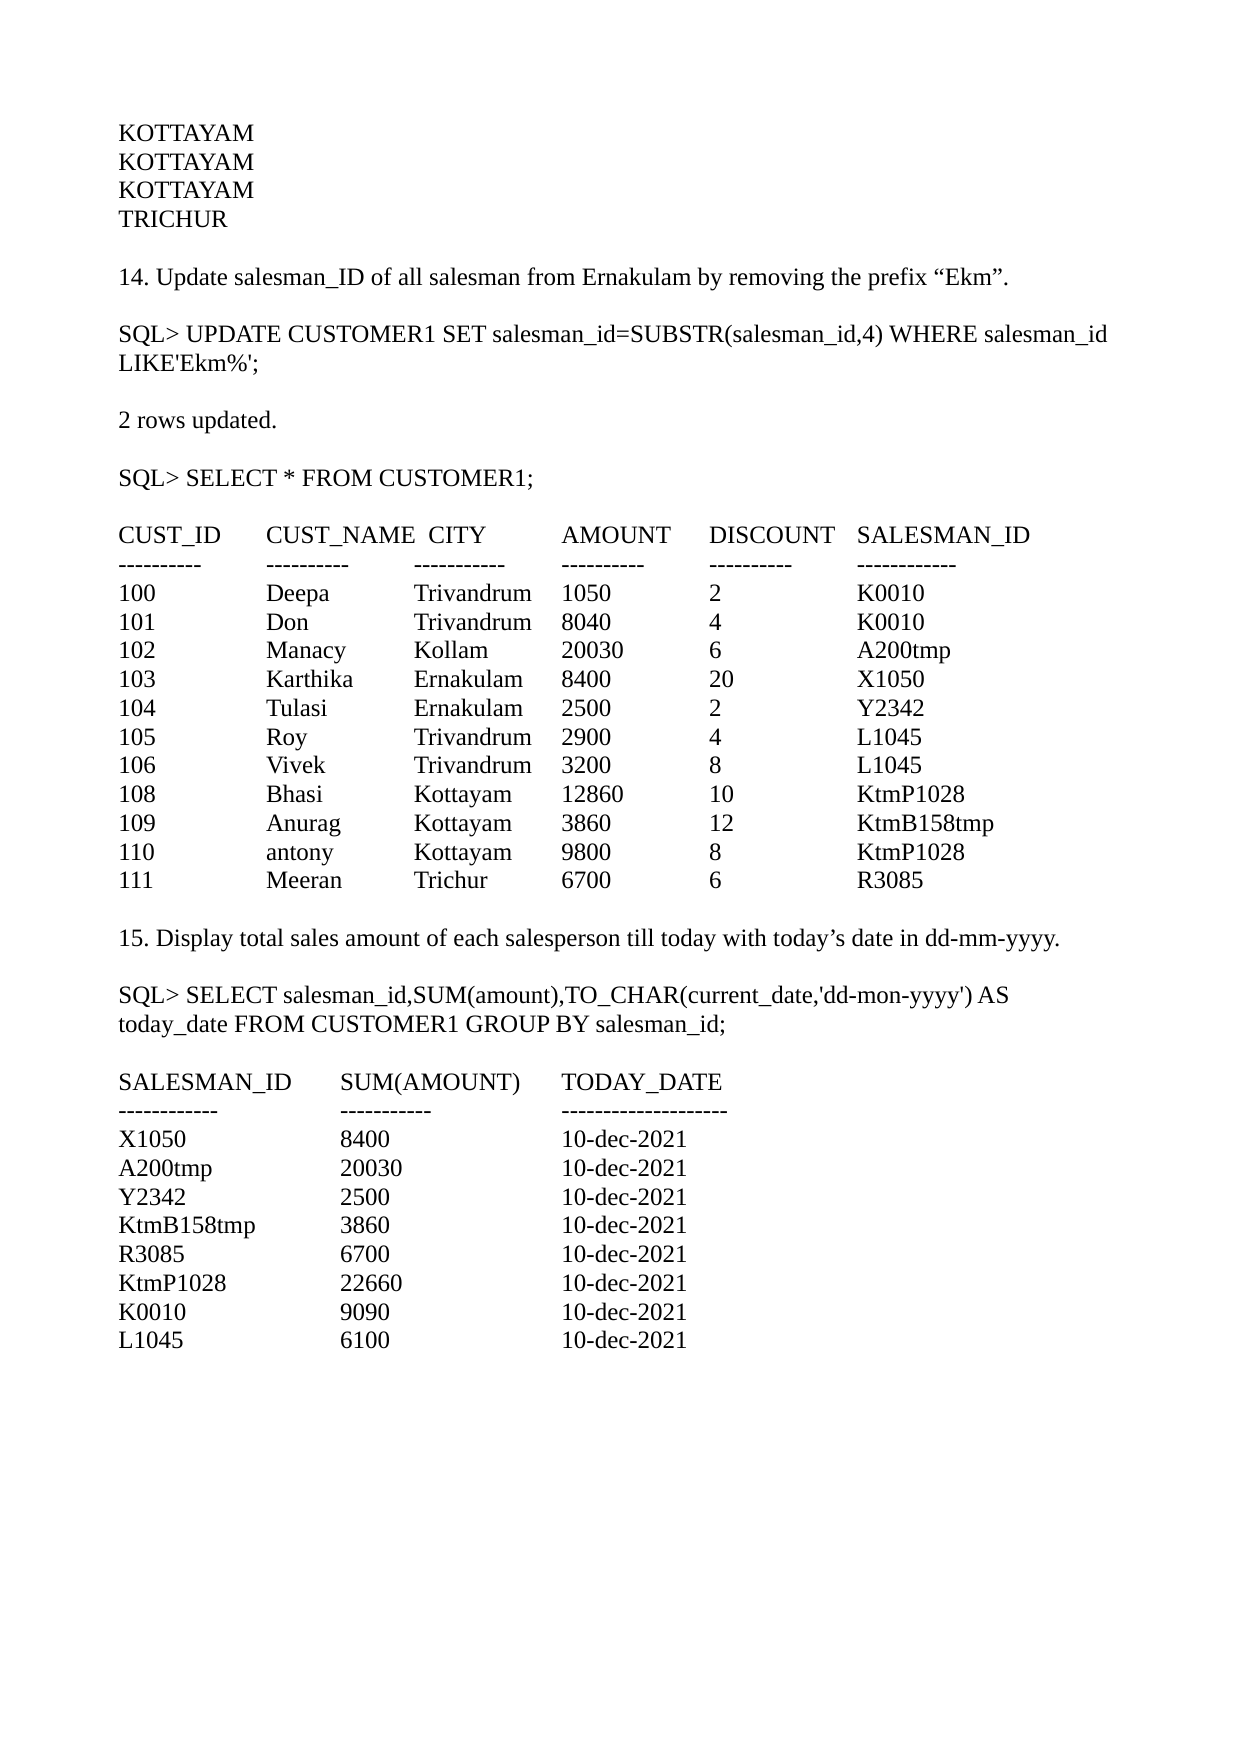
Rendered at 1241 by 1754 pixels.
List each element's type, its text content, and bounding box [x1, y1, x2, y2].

text CUST_ID CUST_NAME CITY AMOUNT DISCOUNT SALESMAN_ID [118, 521, 1122, 549]
text KOTTAYAM [118, 118, 1122, 147]
text L1045 6100 10-dec-2021 [118, 1326, 1122, 1354]
text KOTTAYAM [118, 147, 1122, 176]
text A200tmp 20030 10-dec-2021 [118, 1153, 1122, 1182]
text ------------ ----------- -------------------- [118, 1096, 1122, 1124]
text 101 Don Trivandrum 8040 4 K0010 [118, 607, 1122, 636]
text 106 Vivek Trivandrum 3200 8 L1045 [118, 751, 1122, 779]
text R3085 6700 10-dec-2021 [118, 1239, 1122, 1268]
text SQL> UPDATE CUSTOMER1 SET salesman_id=SUBSTR(salesman_id,4) WHERE salesman_id LIKE'Ekm%'; [118, 319, 1122, 377]
text 111 Meeran Trichur 6700 6 R3085 [118, 866, 1122, 894]
text 2 rows updated. [118, 406, 1122, 434]
text 108 Bhasi Kottayam 12860 10 KtmP1028 [118, 779, 1122, 808]
text 14. Update salesman_ID of all salesman from Ernakulam by removing the prefix “Ekm”. [118, 262, 1122, 291]
text X1050 8400 10-dec-2021 [118, 1124, 1122, 1153]
text 100 Deepa Trivandrum 1050 2 K0010 [118, 578, 1122, 607]
text SQL> SELECT * FROM CUSTOMER1; [118, 463, 1122, 492]
text SQL> SELECT salesman_id,SUM(amount),TO_CHAR(current_date,'dd-mon-yyyy') AS today_date FROM CUSTOMER1 GROUP BY salesman_id; [118, 981, 1122, 1038]
text 105 Roy Trivandrum 2900 4 L1045 [118, 722, 1122, 751]
text ---------- ---------- ----------- ---------- ---------- ------------ [118, 549, 1122, 578]
text 109 Anurag Kottayam 3860 12 KtmB158tmp [118, 808, 1122, 837]
text Y2342 2500 10-dec-2021 [118, 1182, 1122, 1211]
text SALESMAN_ID SUM(AMOUNT) TODAY_DATE [118, 1067, 1122, 1096]
text 15. Display total sales amount of each salesperson till today with today’s date in dd-mm-yyyy. [118, 923, 1122, 952]
text TRICHUR [118, 204, 1122, 233]
text 110 antony Kottayam 9800 8 KtmP1028 [118, 837, 1122, 866]
text KtmB158tmp 3860 10-dec-2021 [118, 1211, 1122, 1239]
text 104 Tulasi Ernakulam 2500 2 Y2342 [118, 693, 1122, 722]
text 102 Manacy Kollam 20030 6 A200tmp [118, 636, 1122, 664]
text 103 Karthika Ernakulam 8400 20 X1050 [118, 664, 1122, 693]
text K0010 9090 10-dec-2021 [118, 1297, 1122, 1326]
text KtmP1028 22660 10-dec-2021 [118, 1268, 1122, 1297]
text KOTTAYAM [118, 176, 1122, 204]
